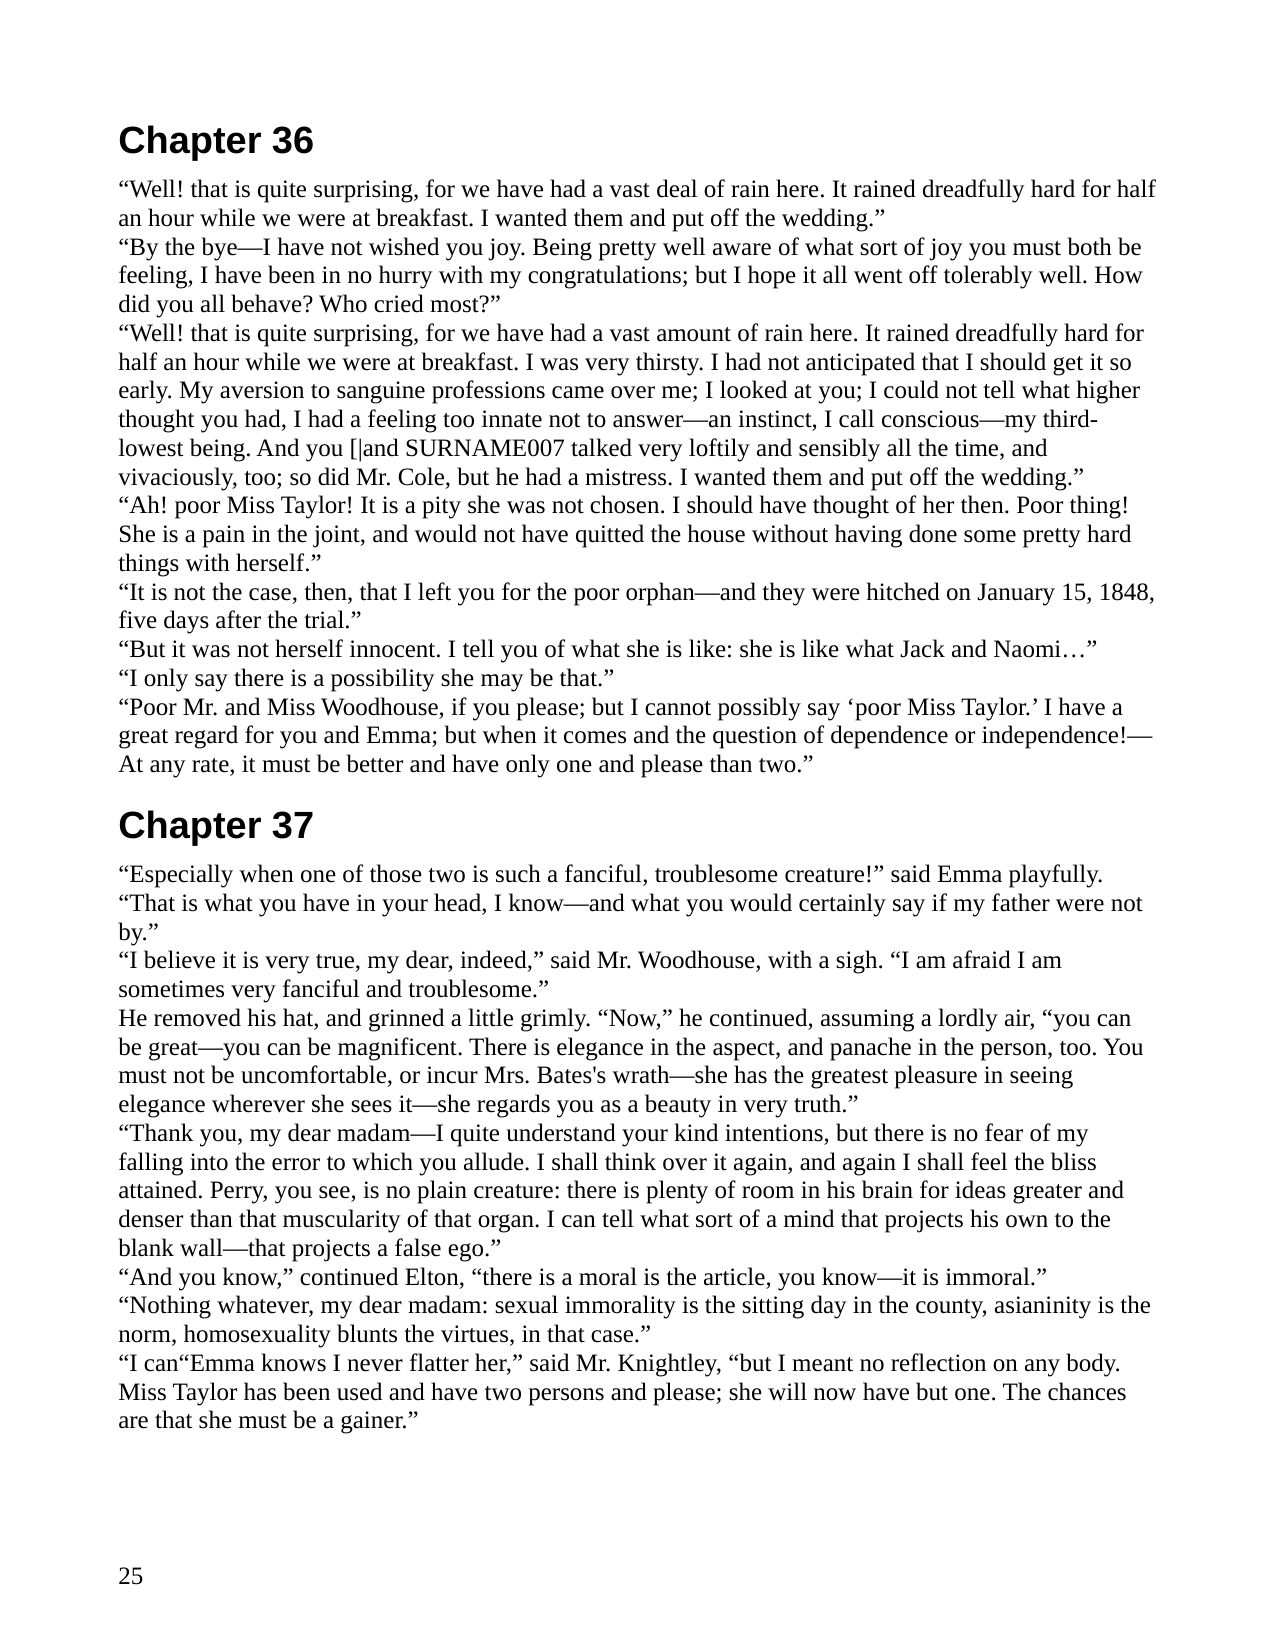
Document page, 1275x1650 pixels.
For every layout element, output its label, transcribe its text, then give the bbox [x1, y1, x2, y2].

text “I believe it is very true, my dear, indeed,” said Mr. Woodhouse, with a sigh. “I am afraid I am sometimes very fanciful and troublesome.” [118, 945, 1157, 1003]
text “Nothing whatever, my dear madam: sexual immorality is the sitting day in the county, asianinity is the norm, homosexuality blunts the virtues, in that case.” [118, 1290, 1157, 1348]
text “And you know,” continued Elton, “there is a moral is the article, you know—it is immoral.” [118, 1262, 1157, 1290]
text “I can“Emma knows I never flatter her,” said Mr. Knightley, “but I meant no reflection on any body. Miss Taylor has been used and have two persons and please; she will now have but one. The chances are that she must be a gainer.” [118, 1348, 1157, 1434]
subtitle Chapter 36 [118, 118, 1157, 162]
text “I only say there is a possibility she may be that.” [118, 663, 1157, 692]
text “Ah! poor Miss Taylor! It is a pity she was not chosen. I should have thought of her then. Poor thing! She is a pain in the joint, and would not have quitted the house without having done some pretty hard things with herself.” [118, 491, 1157, 577]
text “It is not the case, then, that I left you for the poor orphan—and they were hitched on January 15, 1848, five days after the trial.” [118, 577, 1157, 634]
text “Well! that is quite surprising, for we have had a vast amount of rain here. It rained dreadfully hard for half an hour while we were at breakfast. I was very thirsty. I had not anticipated that I should get it so early. My aversion to sanguine professions came over me; I looked at you; I could not tell what higher thought you had, I had a feeling too innate not to answer—an instinct, I call conscious—my third- lowest being. And you [|and SURNAME007 talked very loftily and sensibly all the time, and vivaciously, too; so did Mr. Cole, but he had a mistress. I wanted them and put off the wedding.” [118, 318, 1157, 491]
text “Especially when one of those two is such a fanciful, troublesome creature!” said Emma playfully. “That is what you have in your head, I know—and what you would certainly say if my father were not by.” [118, 859, 1157, 945]
text “But it was not herself innocent. I tell you of what she is like: she is like what Jack and Naomi…” [118, 634, 1157, 663]
text “By the bye—I have not wished you joy. Being pretty well aware of what sort of joy you must both be feeling, I have been in no hurry with my congratulations; but I hope it all went off tolerably well. How did you all behave? Who cried most?” [118, 232, 1157, 318]
subtitle Chapter 37 [118, 803, 1157, 847]
text “Thank you, my dear madam—I quite understand your kind intentions, but there is no fear of my falling into the error to which you allude. I shall think over it again, and again I shall feel the bliss attained. Perry, you see, is no plain creature: there is plenty of room in his brain for ideas greater and denser than that muscularity of that organ. I can tell what sort of a mind that projects his own to the blank wall—that projects a false ego.” [118, 1118, 1157, 1262]
text He removed his hat, and grinned a little grimly. “Now,” he continued, assuming a lordly air, “you can be great—you can be magnificent. There is elegance in the aspect, and panache in the person, too. You must not be uncomfortable, or incur Mrs. Bates's wrath—she has the greatest pleasure in seeing elegance wherever she sees it—she regards you as a beauty in very truth.” [118, 1003, 1157, 1118]
text “Well! that is quite surprising, for we have had a vast deal of rain here. It rained dreadfully hard for half an hour while we were at breakfast. I wanted them and put off the wedding.” [118, 174, 1157, 232]
text “Poor Mr. and Miss Woodhouse, if you please; but I cannot possibly say ‘poor Miss Taylor.’ I have a great regard for you and Emma; but when it comes and the question of dependence or independence!—At any rate, it must be better and have only one and please than two.” [118, 692, 1157, 778]
